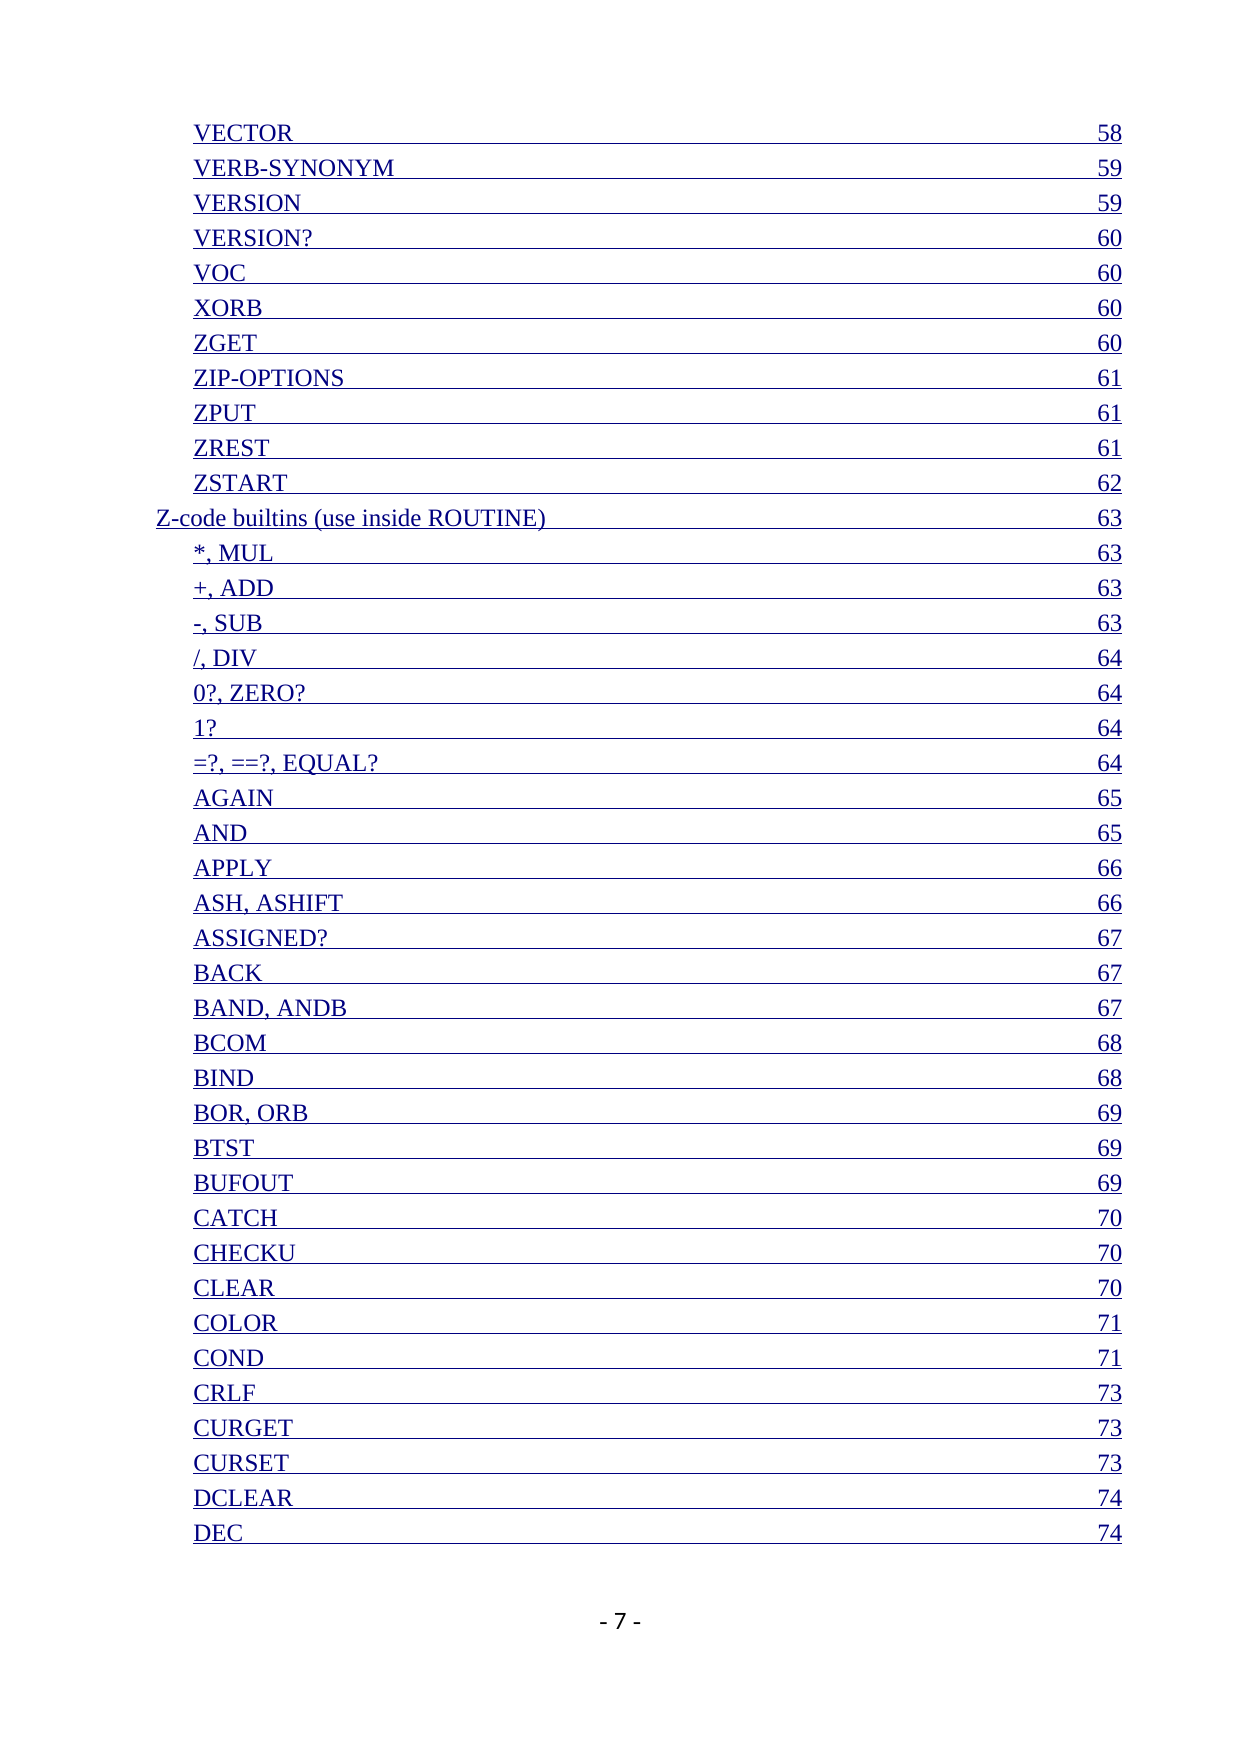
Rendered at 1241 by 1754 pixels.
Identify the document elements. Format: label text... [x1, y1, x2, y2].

text BTST 69 [193, 1133, 1122, 1158]
text VERB-SYNONYM 59 [193, 153, 1122, 178]
text ZSTART 62 [193, 468, 1122, 493]
text CURGET 73 [193, 1413, 1122, 1438]
text 0?, ZERO? 64 [193, 678, 1122, 703]
text ZGET 60 [193, 328, 1122, 353]
text CRLF 73 [193, 1378, 1122, 1403]
text *, MUL 63 [193, 538, 1122, 563]
text AGAIN 65 [193, 783, 1122, 808]
text CURSET 73 [193, 1448, 1122, 1473]
text +, ADD 63 [193, 573, 1122, 598]
text APPLY 66 [193, 853, 1122, 878]
text XORB 60 [193, 293, 1122, 318]
text COLOR 71 [193, 1308, 1122, 1333]
text Z-code builtins (use inside ROUTINE) 63 [156, 503, 1122, 528]
text ASSIGNED? 67 [193, 923, 1122, 948]
text VOC 60 [193, 258, 1122, 283]
text /, DIV 64 [193, 643, 1122, 668]
text -, SUB 63 [193, 608, 1122, 633]
text DCLEAR 74 [193, 1483, 1122, 1508]
text BIND 68 [193, 1063, 1122, 1088]
text AND 65 [193, 818, 1122, 843]
text =?, ==?, EQUAL? 64 [193, 748, 1122, 773]
text ZPUT 61 [193, 398, 1122, 423]
text VECTOR 58 [193, 118, 1122, 143]
text ASH, ASHIFT 66 [193, 888, 1122, 913]
text BCOM 68 [193, 1028, 1122, 1053]
text BUFOUT 69 [193, 1168, 1122, 1193]
text COND 71 [193, 1343, 1122, 1368]
text ZREST 61 [193, 433, 1122, 458]
text BOR, ORB 69 [193, 1098, 1122, 1123]
text DEC 74 [193, 1518, 1122, 1543]
text BAND, ANDB 67 [193, 993, 1122, 1018]
text 1? 64 [193, 713, 1122, 738]
text BACK 67 [193, 958, 1122, 983]
text CHECKU 70 [193, 1238, 1122, 1263]
text CATCH 70 [193, 1203, 1122, 1228]
text VERSION 59 [193, 188, 1122, 213]
text ZIP-OPTIONS 61 [193, 363, 1122, 388]
text CLEAR 70 [193, 1273, 1122, 1298]
text VERSION? 60 [193, 223, 1122, 248]
